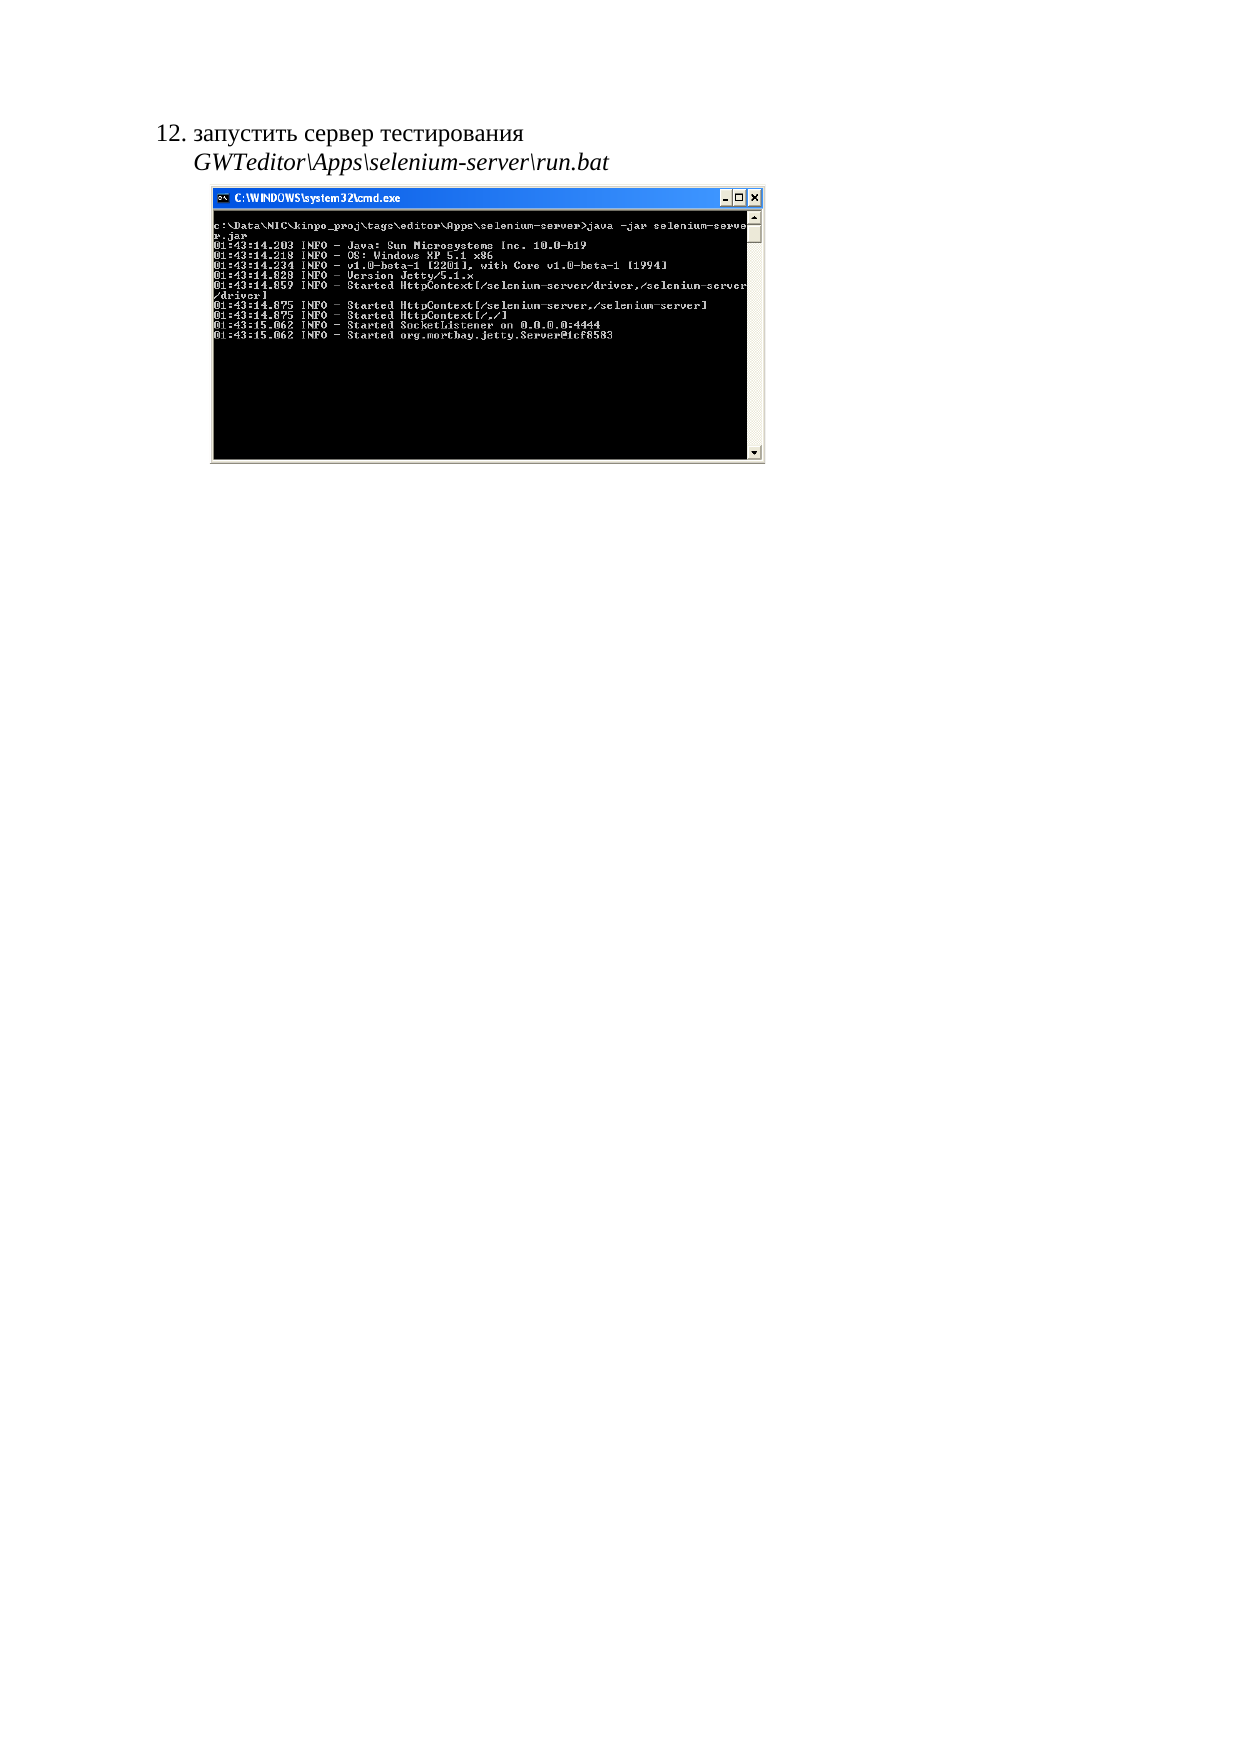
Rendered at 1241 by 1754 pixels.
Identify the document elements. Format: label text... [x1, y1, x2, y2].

list запустить сервер тестирования [156, 118, 1122, 147]
text GWTeditor\Apps\selenium-server\run.bat [193, 147, 1122, 176]
picture [209, 184, 765, 464]
